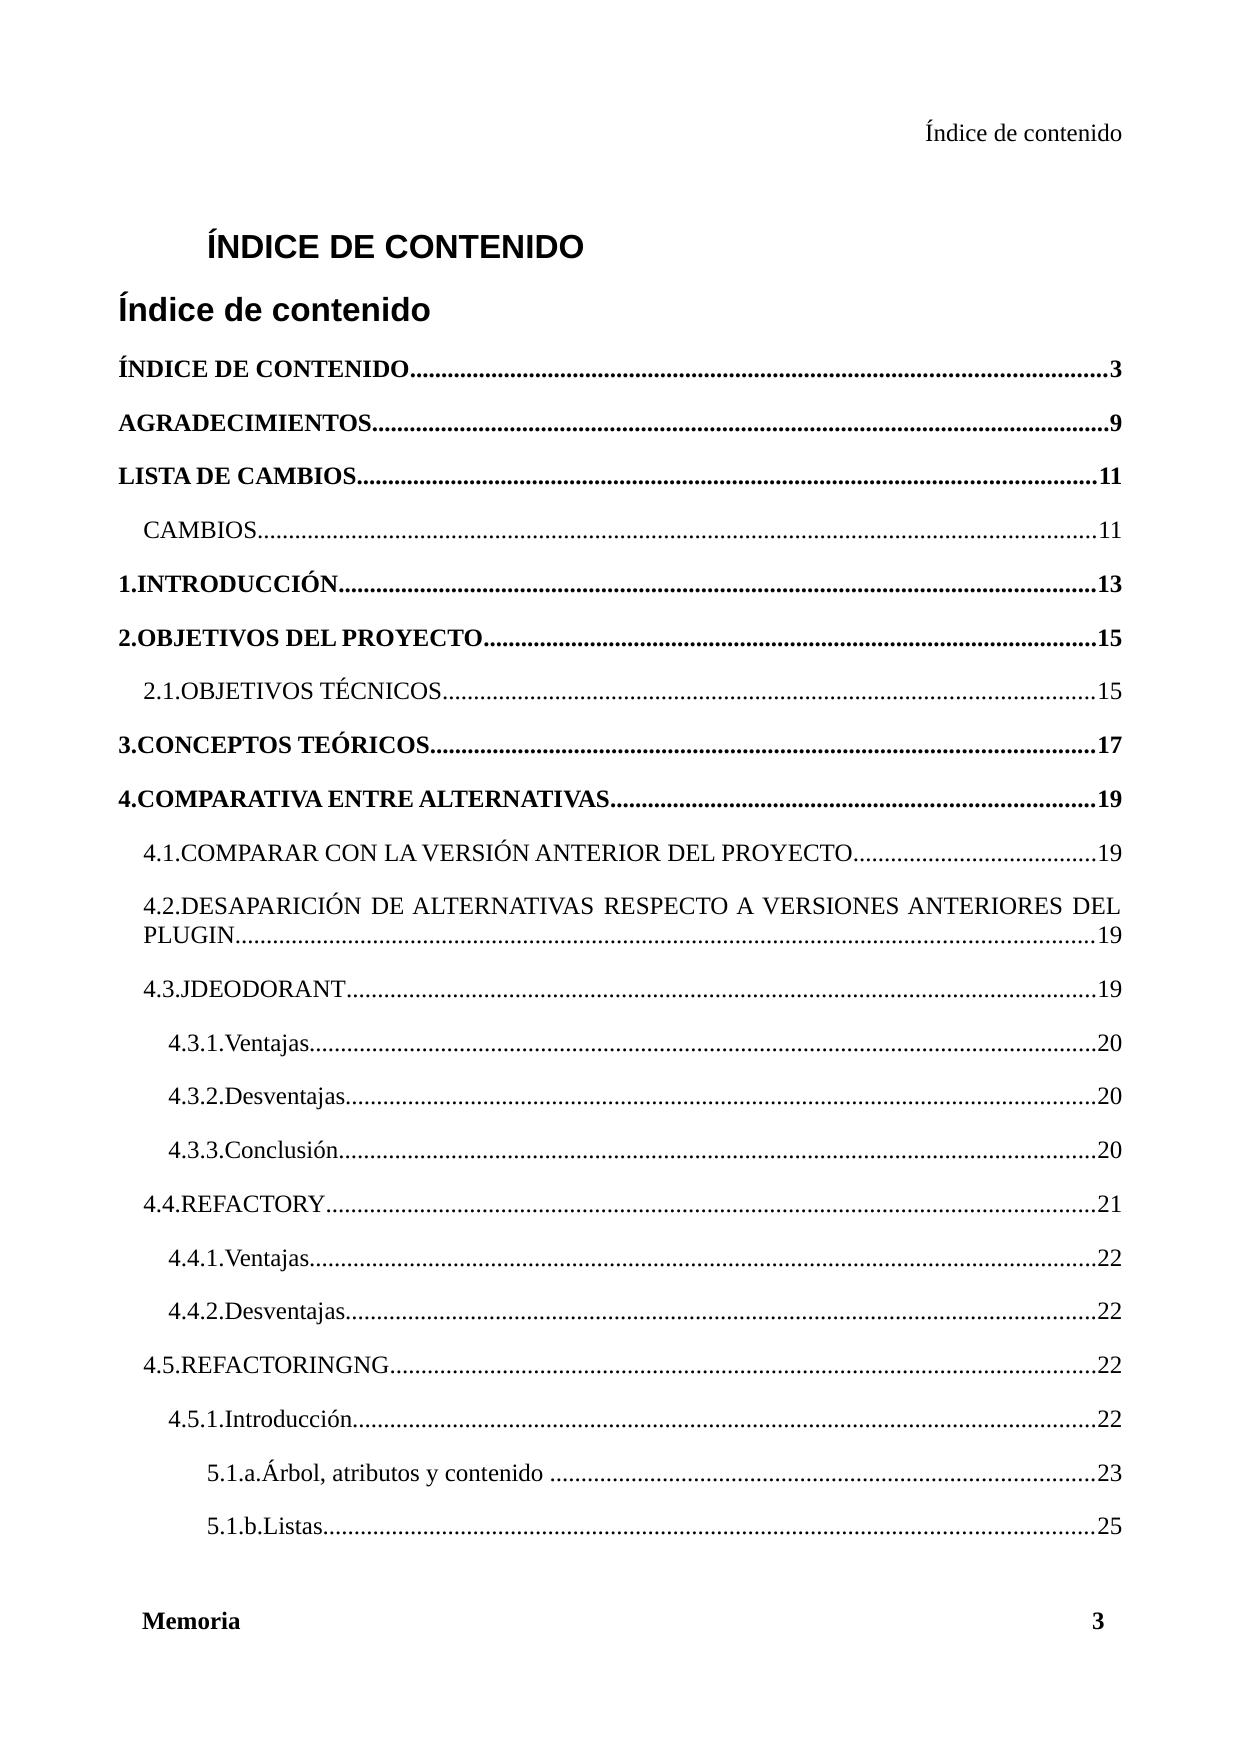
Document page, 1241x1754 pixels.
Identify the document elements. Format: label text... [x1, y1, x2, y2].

text 4.1.Comparar con la versión anterior del proyecto 19 [143, 838, 1122, 866]
text 4.5.1.Introducción 22 [168, 1404, 1122, 1433]
subtitle Índice de contenido [183, 227, 1122, 266]
text 4.3.2.Desventajas 20 [168, 1081, 1122, 1110]
text 3.Conceptos teóricos 17 [118, 730, 1122, 759]
text 4.4.Refactory 21 [143, 1189, 1122, 1218]
subtitle Índice de contenido [118, 291, 1122, 329]
text 2.1.Objetivos Técnicos 15 [143, 676, 1122, 705]
text 4.3.3.Conclusión 20 [168, 1135, 1122, 1164]
text 4.3.Jdeodorant 19 [143, 974, 1122, 1003]
text Agradecimientos 9 [118, 408, 1122, 436]
text Índice de contenido 3 [118, 354, 1122, 383]
text 1.Introducción 13 [118, 569, 1122, 598]
text Cambios 11 [143, 515, 1122, 544]
text 4.4.2.Desventajas 22 [168, 1296, 1122, 1325]
text 5.1.a.Árbol, atributos y contenido 23 [207, 1458, 1122, 1486]
text 4.5.RefactoringNG 22 [143, 1350, 1122, 1379]
text Lista de cambios 11 [118, 461, 1122, 490]
text 2.Objetivos del proyecto 15 [118, 623, 1122, 651]
text 5.1.b.Listas 25 [207, 1511, 1122, 1540]
text 4.3.1.Ventajas 20 [168, 1028, 1122, 1056]
text 4.Comparativa entre alternativas 19 [118, 784, 1122, 813]
text 4.4.1.Ventajas 22 [168, 1243, 1122, 1271]
text 4.2.Desaparición de alternativas respecto a versiones anteriores del plugin 19 [143, 891, 1122, 949]
